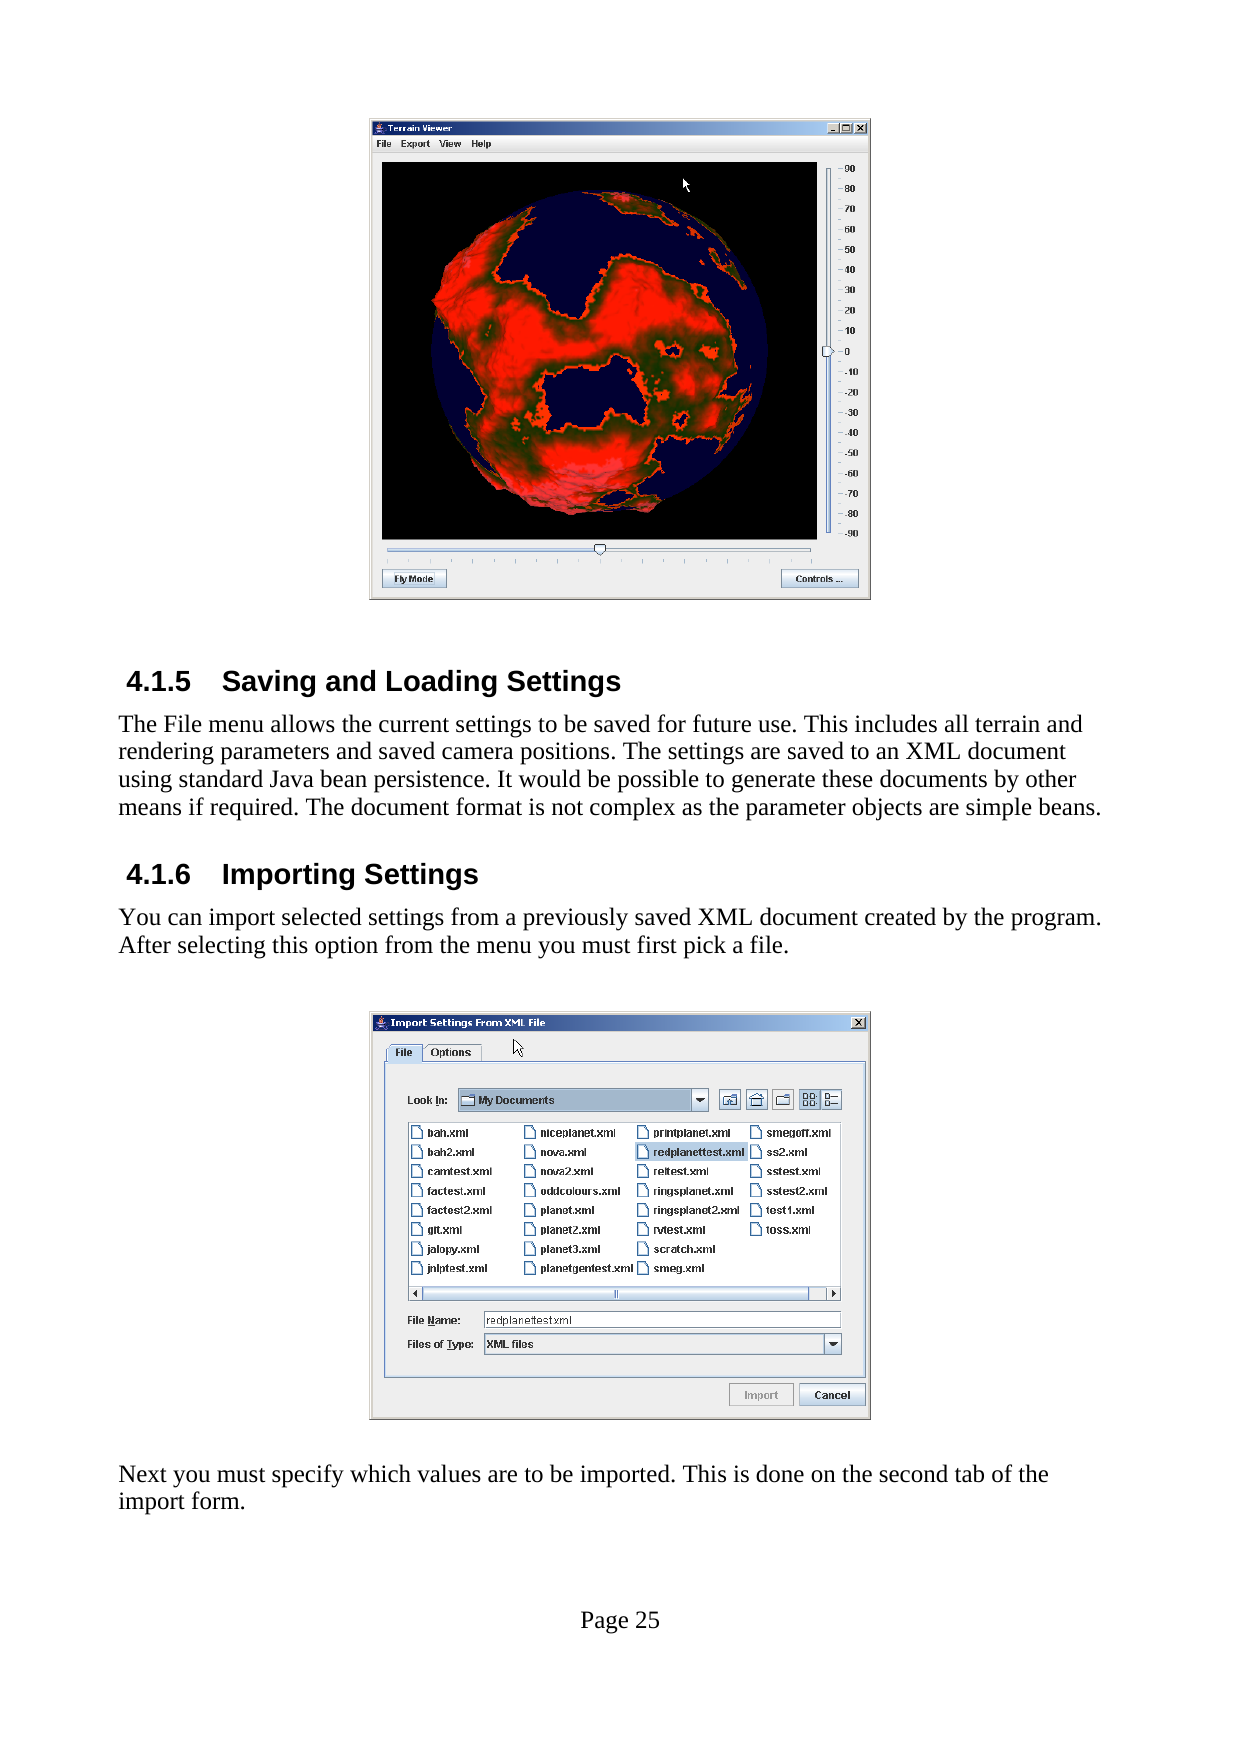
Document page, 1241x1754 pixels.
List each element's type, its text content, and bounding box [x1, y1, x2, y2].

picture [369, 1011, 871, 1420]
subtitle Saving and Loading Settings [118, 664, 1122, 697]
text You can import selected settings from a previously saved XML document created by the program. After selecting this option from the menu you must first pick a file. [118, 903, 1122, 958]
text The File menu allows the current settings to be saved for future use. This includes all terrain and rendering parameters and saved camera positions. The settings are saved to an XML document using standard Java bean persistence. It would be possible to generate these documents by other means if required. The document format is not complex as the parameter objects are simple beans. [118, 710, 1122, 821]
picture [369, 118, 871, 600]
text Next you must specify which values are to be imported. This is done on the second tab of the import form. [118, 1460, 1122, 1515]
subtitle Importing Settings [118, 858, 1122, 891]
